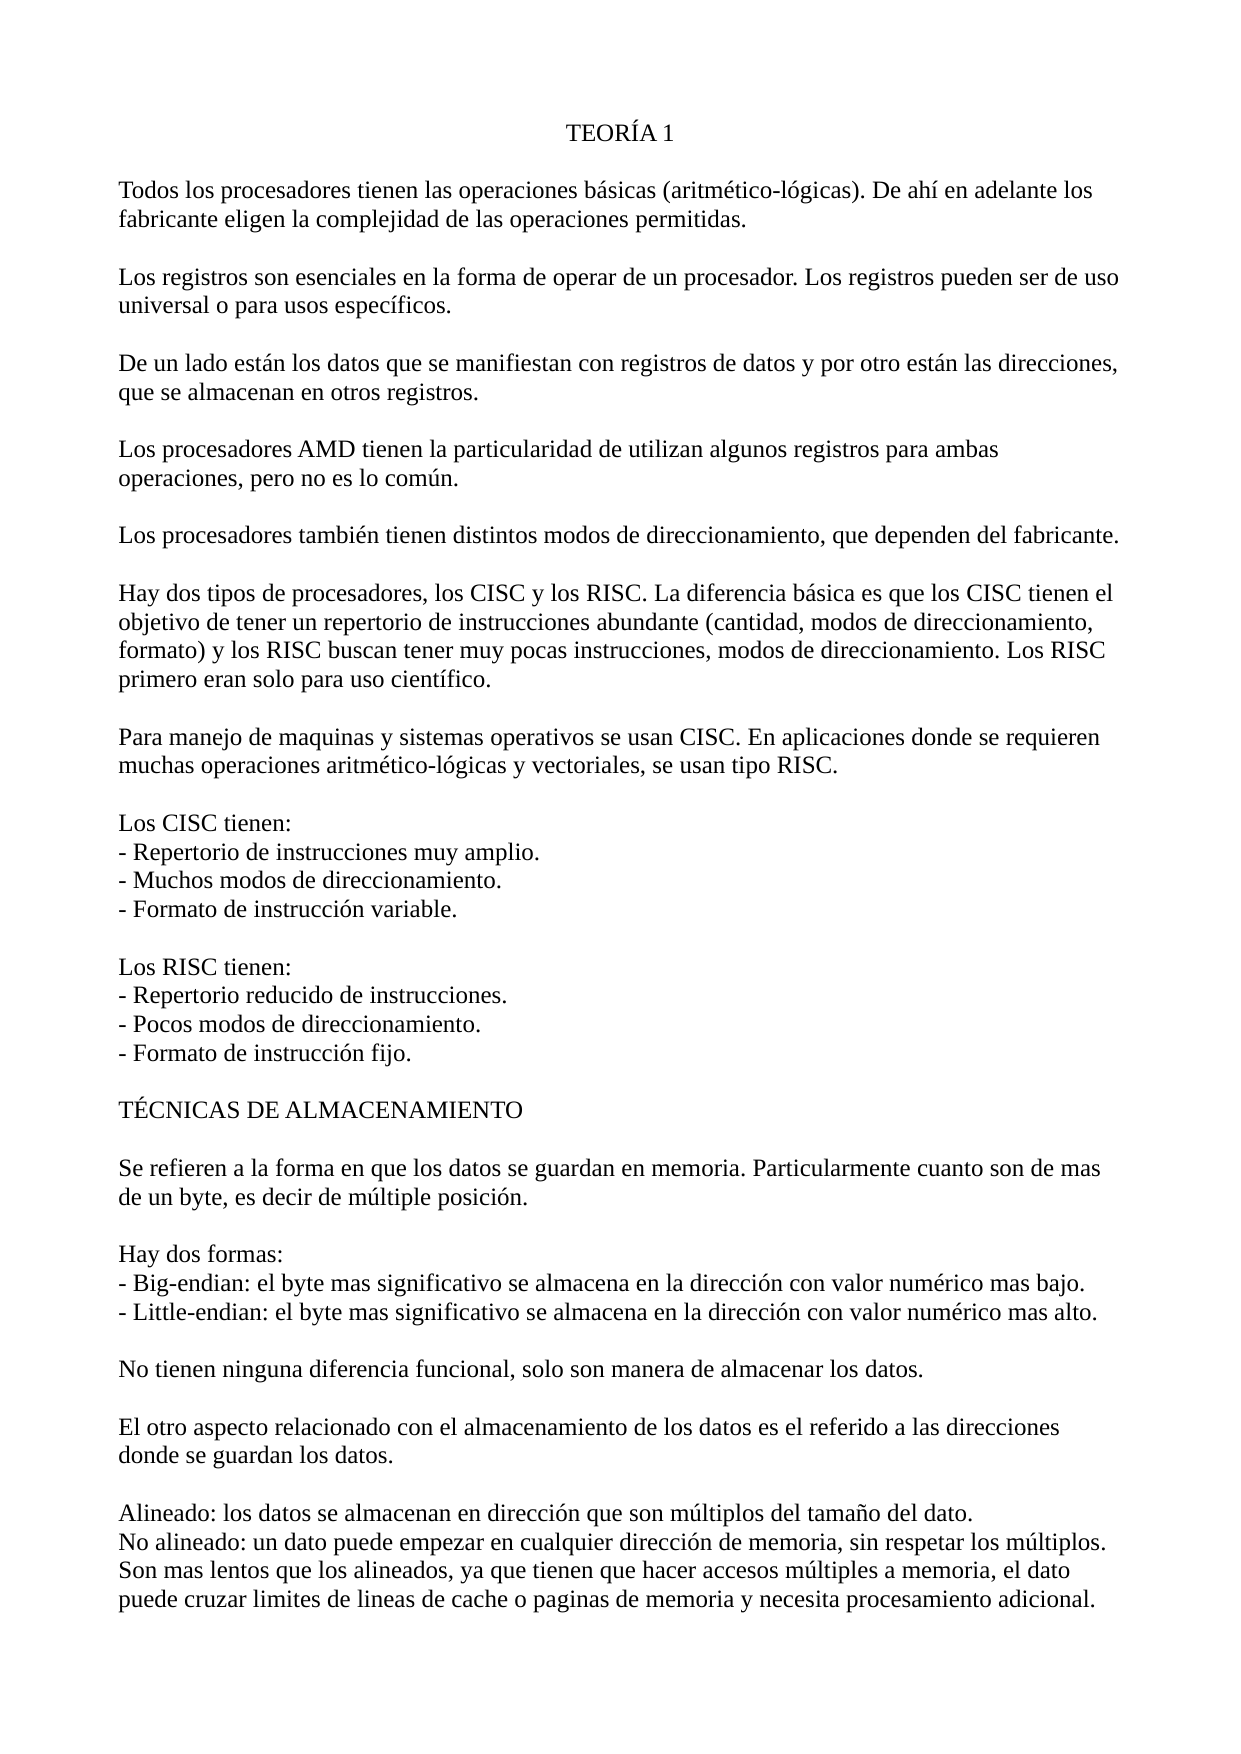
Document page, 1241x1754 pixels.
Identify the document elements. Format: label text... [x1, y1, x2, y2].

text - Little-endian: el byte mas significativo se almacena en la dirección con valor numérico mas alto. [118, 1297, 1122, 1326]
text TEORÍA 1 [118, 118, 1122, 147]
text Los procesadores también tienen distintos modos de direccionamiento, que dependen del fabricante. [118, 521, 1122, 549]
text - Repertorio reducido de instrucciones. [118, 981, 1122, 1009]
text Hay dos formas: [118, 1239, 1122, 1268]
text - Pocos modos de direccionamiento. [118, 1009, 1122, 1038]
text TÉCNICAS DE ALMACENAMIENTO [118, 1096, 1122, 1124]
text No alineado: un dato puede empezar en cualquier dirección de memoria, sin respetar los múltiplos. Son mas lentos que los alineados, ya que tienen que hacer accesos múltiples a memoria, el dato puede cruzar limites de lineas de cache o paginas de memoria y necesita procesamiento adicional. [118, 1527, 1122, 1613]
text El otro aspecto relacionado con el almacenamiento de los datos es el referido a las direcciones donde se guardan los datos. [118, 1412, 1122, 1469]
text Se refieren a la forma en que los datos se guardan en memoria. Particularmente cuanto son de mas de un byte, es decir de múltiple posición. [118, 1153, 1122, 1211]
text No tienen ninguna diferencia funcional, solo son manera de almacenar los datos. [118, 1354, 1122, 1383]
text - Formato de instrucción variable. [118, 894, 1122, 923]
text - Repertorio de instrucciones muy amplio. [118, 837, 1122, 866]
text Los CISC tienen: [118, 808, 1122, 837]
text Para manejo de maquinas y sistemas operativos se usan CISC. En aplicaciones donde se requieren muchas operaciones aritmético-lógicas y vectoriales, se usan tipo RISC. [118, 722, 1122, 779]
text - Big-endian: el byte mas significativo se almacena en la dirección con valor numérico mas bajo. [118, 1268, 1122, 1297]
text - Formato de instrucción fijo. [118, 1038, 1122, 1067]
text Todos los procesadores tienen las operaciones básicas (aritmético-lógicas). De ahí en adelante los fabricante eligen la complejidad de las operaciones permitidas. [118, 176, 1122, 233]
text Hay dos tipos de procesadores, los CISC y los RISC. La diferencia básica es que los CISC tienen el objetivo de tener un repertorio de instrucciones abundante (cantidad, modos de direccionamiento, formato) y los RISC buscan tener muy pocas instrucciones, modos de direccionamiento. Los RISC primero eran solo para uso científico. [118, 578, 1122, 693]
text - Muchos modos de direccionamiento. [118, 866, 1122, 894]
text Los RISC tienen: [118, 952, 1122, 981]
text De un lado están los datos que se manifiestan con registros de datos y por otro están las direcciones, que se almacenan en otros registros. [118, 348, 1122, 406]
text Alineado: los datos se almacenan en dirección que son múltiplos del tamaño del dato. [118, 1498, 1122, 1527]
text Los registros son esenciales en la forma de operar de un procesador. Los registros pueden ser de uso universal o para usos específicos. [118, 262, 1122, 319]
text Los procesadores AMD tienen la particularidad de utilizan algunos registros para ambas operaciones, pero no es lo común. [118, 434, 1122, 492]
